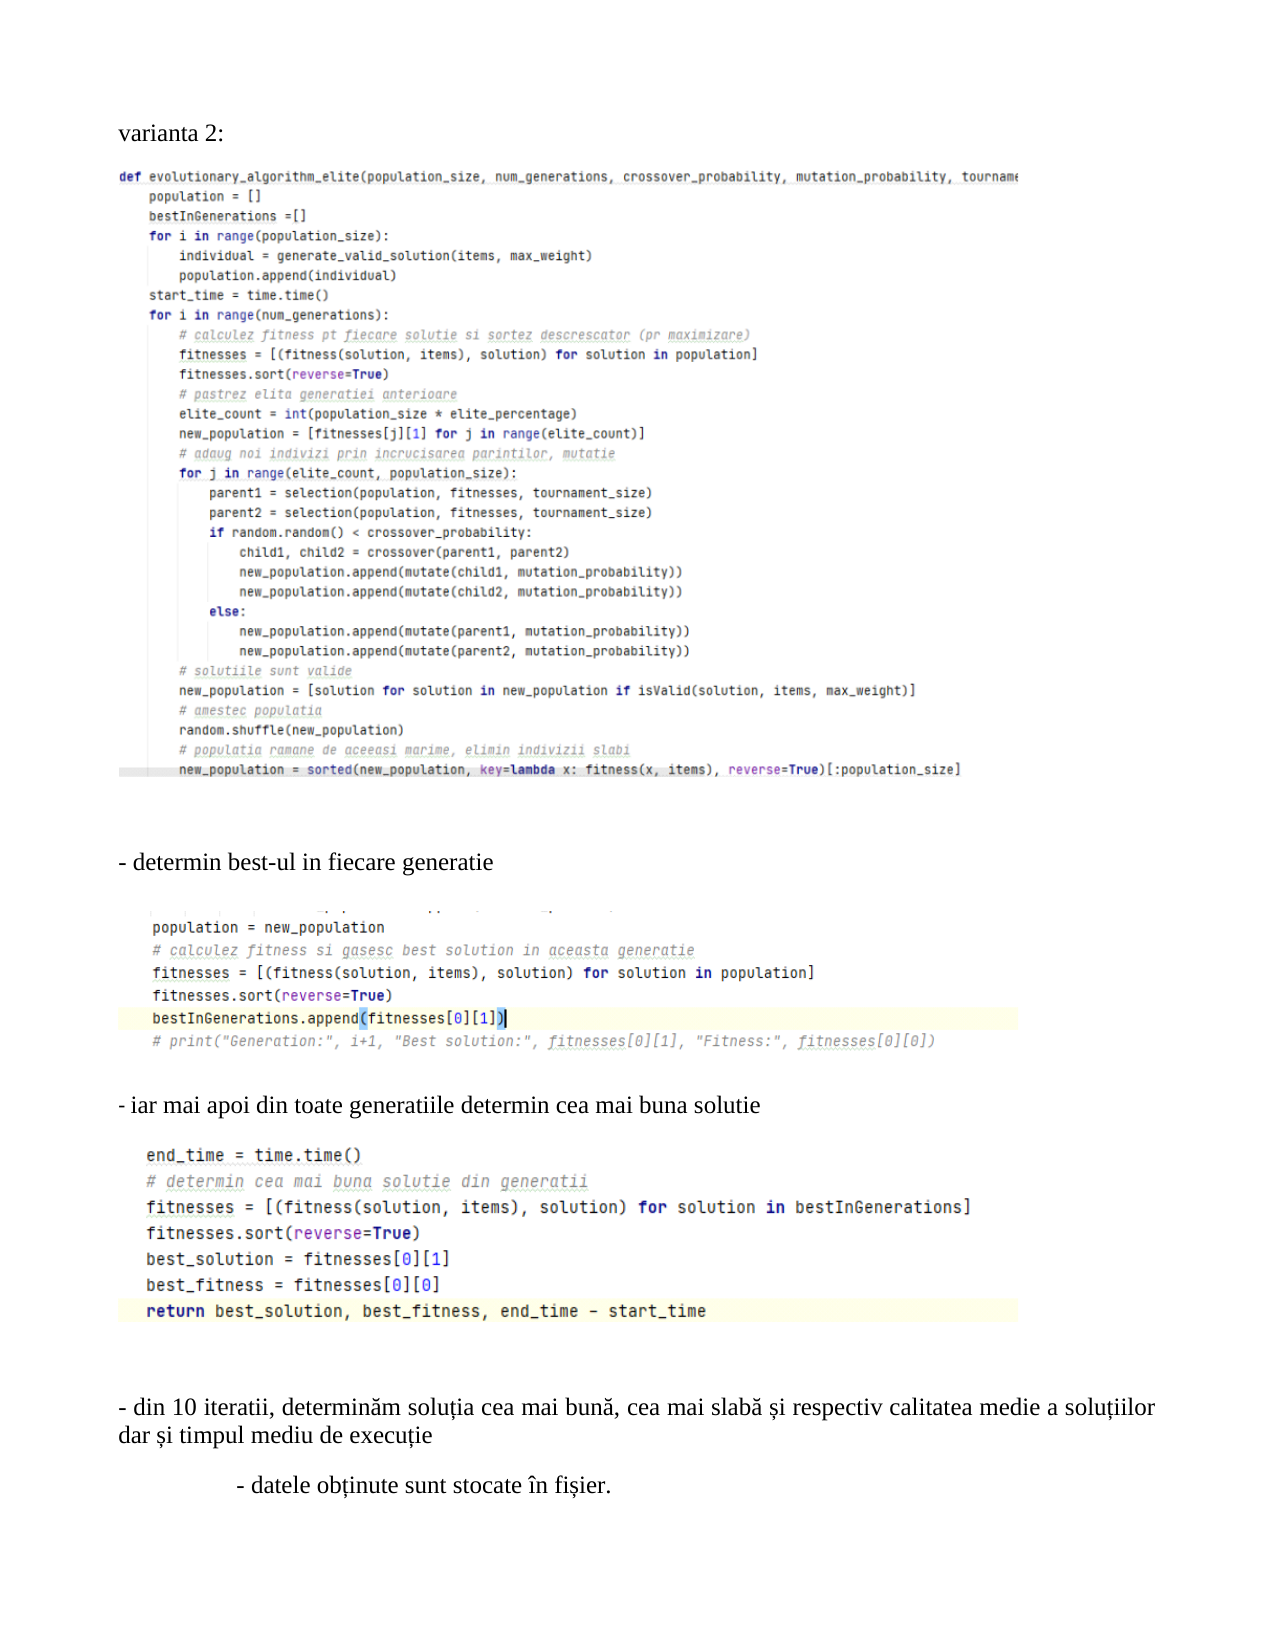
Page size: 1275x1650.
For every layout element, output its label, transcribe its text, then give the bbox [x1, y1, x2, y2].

text - determin best-ul in fiecare generatie [118, 847, 1157, 876]
text - din 10 iteratii, determinăm soluția cea mai bună, cea mai slabă și respectiv calitatea medie a soluțiilor dar și timpul mediu de execuție [118, 1392, 1157, 1449]
text - datele obținute sunt stocate în fișier. [118, 1470, 1157, 1499]
text varianta 2: [118, 118, 1157, 147]
text - iar mai apoi din toate generatiile determin cea mai buna solutie [118, 1090, 1157, 1119]
